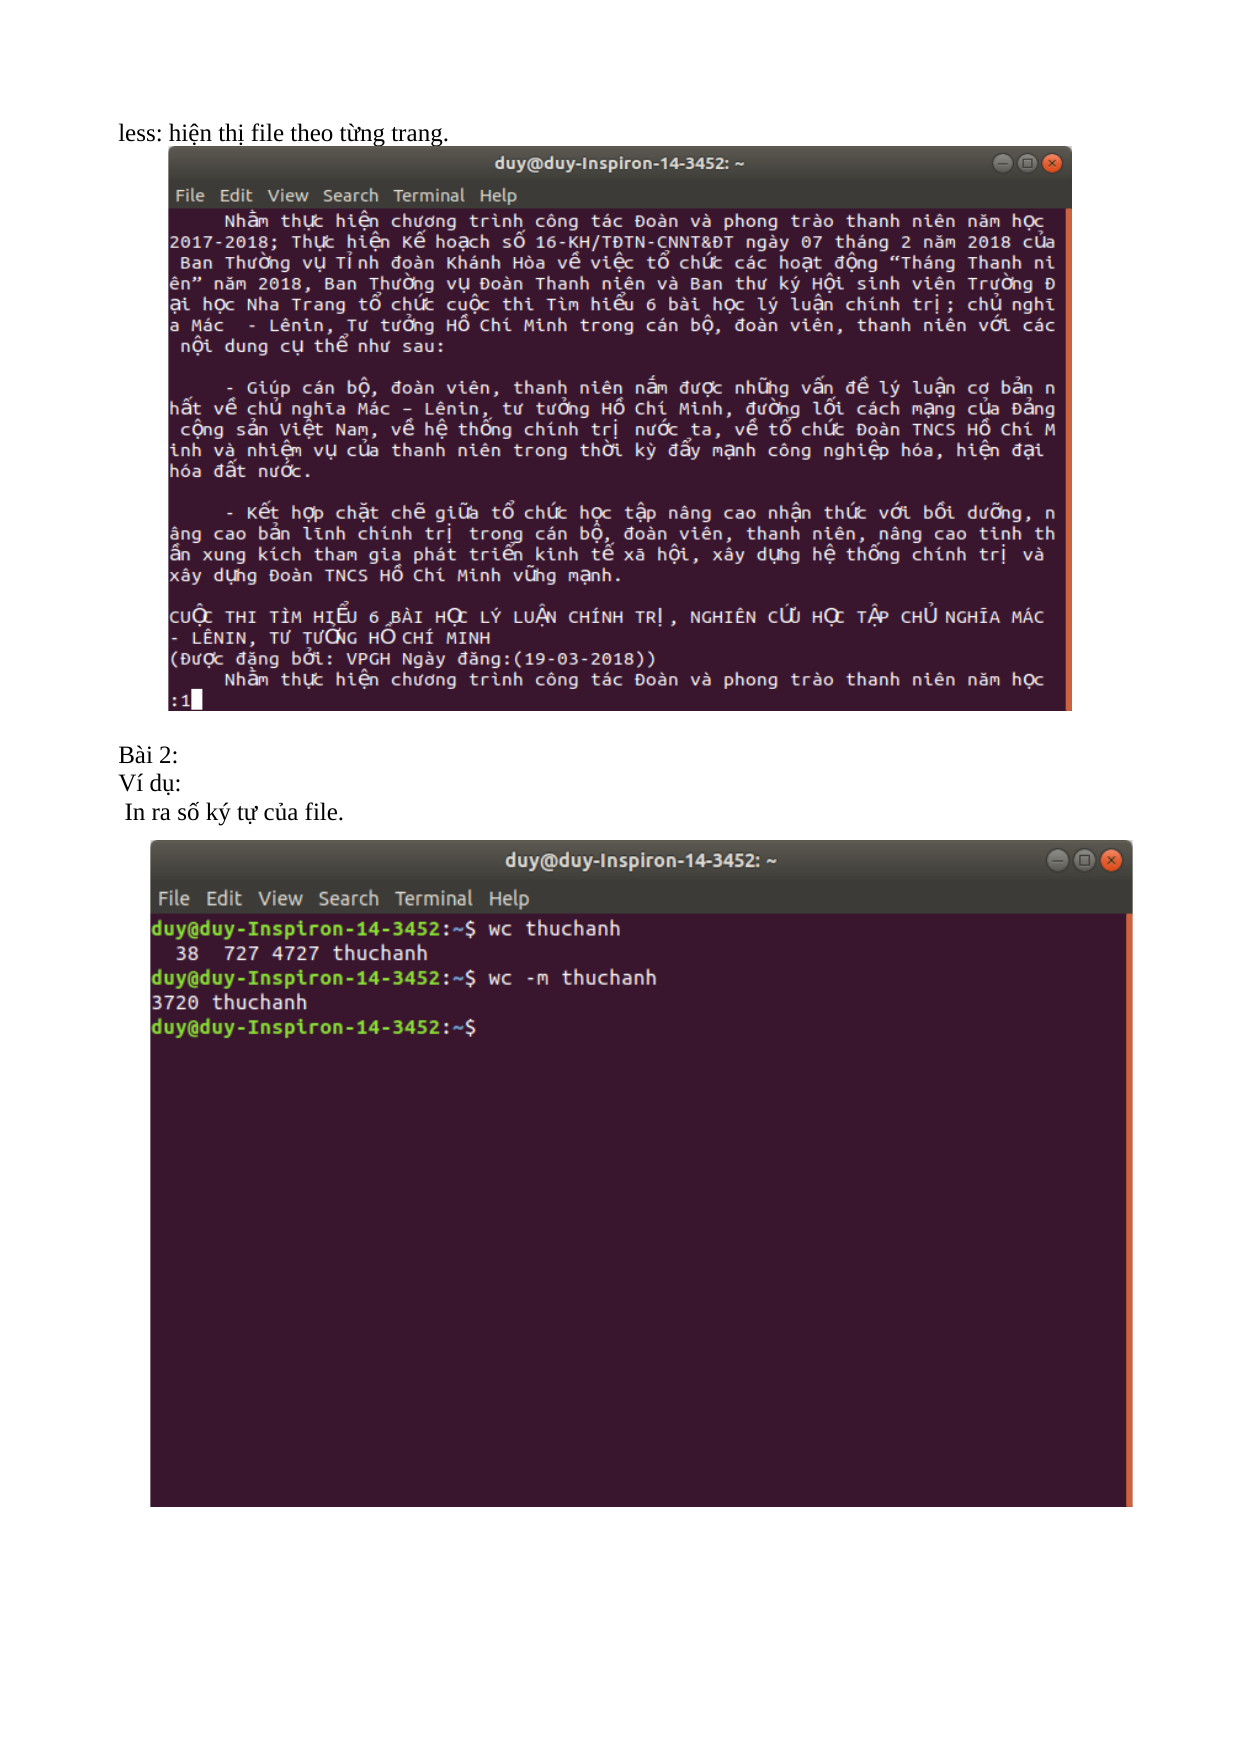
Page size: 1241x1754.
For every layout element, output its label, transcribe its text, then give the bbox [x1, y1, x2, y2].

picture [168, 146, 1072, 711]
text Ví dụ: [118, 768, 1122, 797]
text In ra số ký tự của file. [118, 797, 1122, 826]
text Bài 2: [118, 740, 1122, 768]
text less: hiện thị file theo từng trang. [118, 118, 1122, 147]
picture [150, 840, 1133, 1507]
